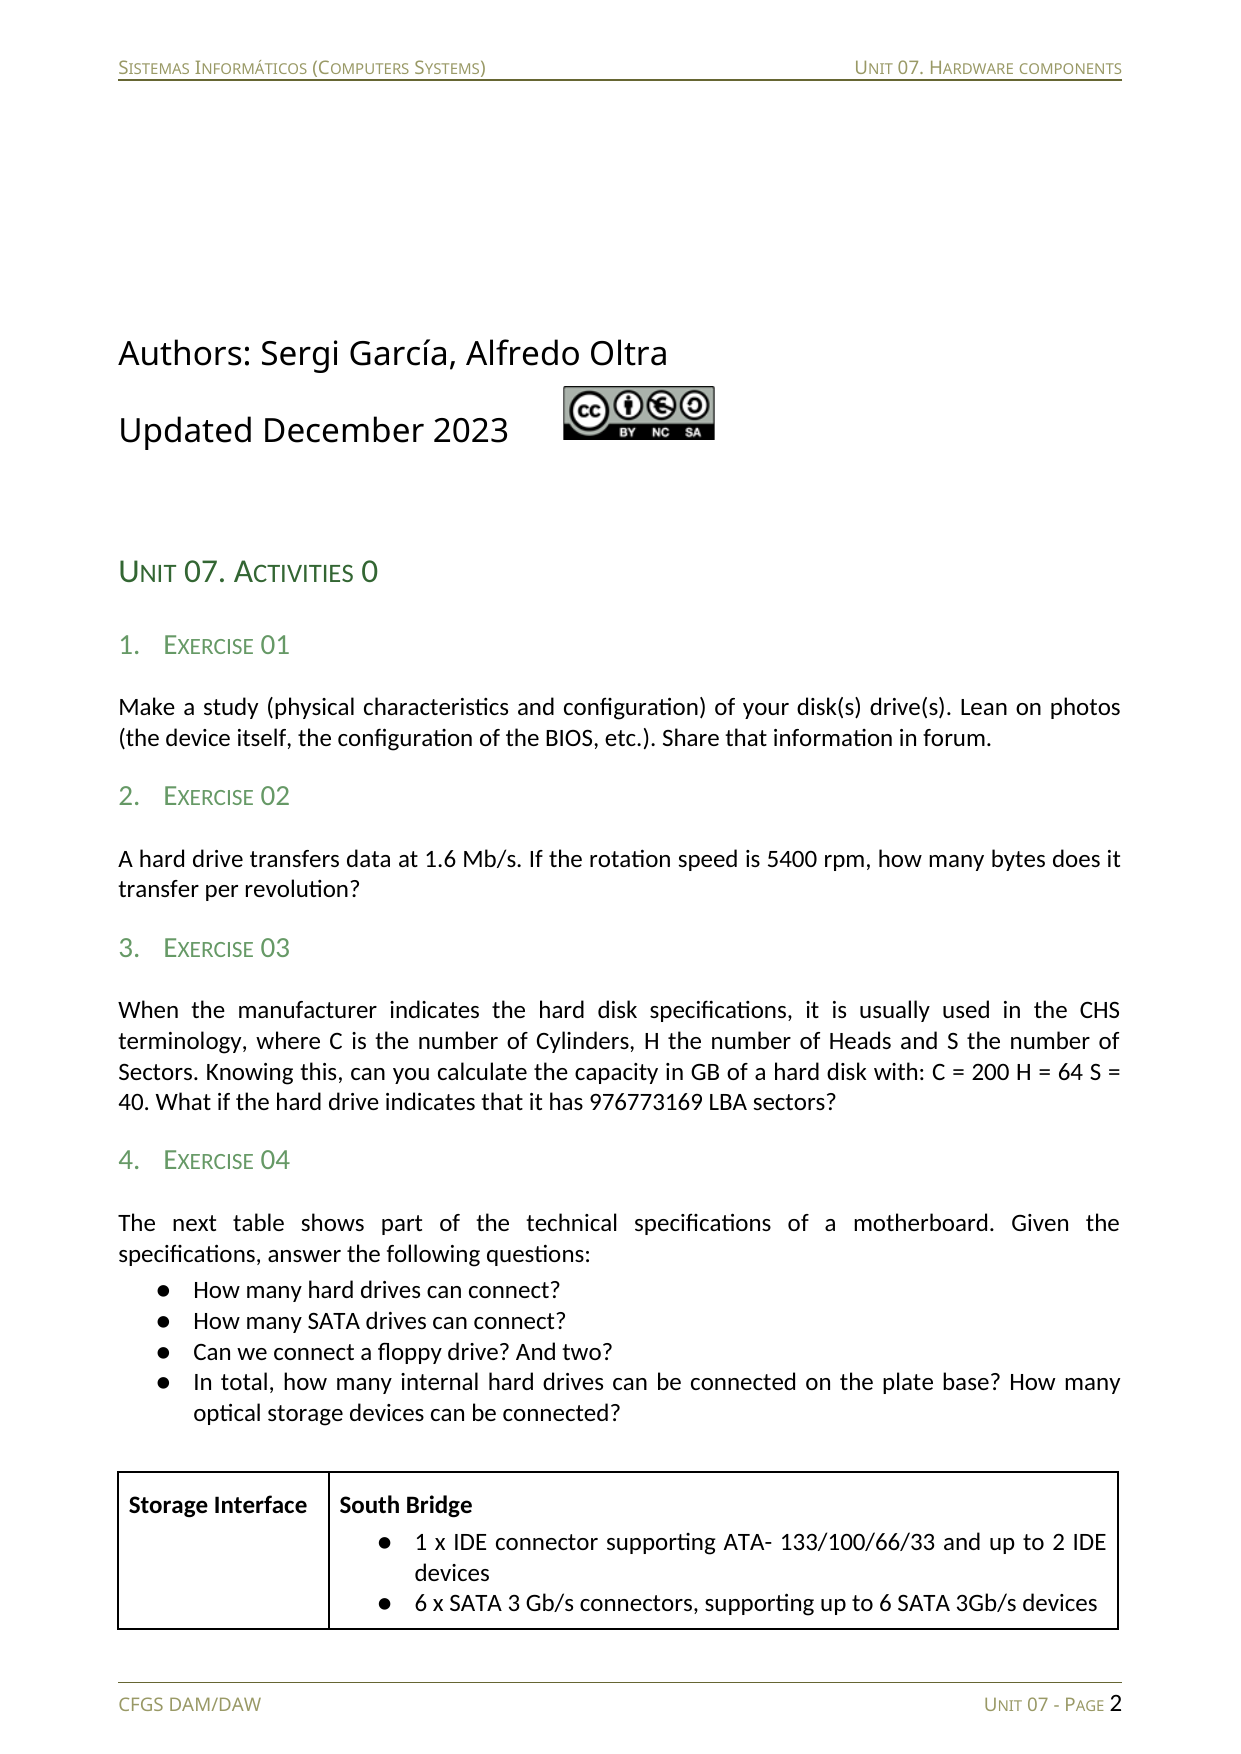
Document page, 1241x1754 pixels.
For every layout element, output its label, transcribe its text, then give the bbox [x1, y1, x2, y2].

text Unit 07. Activities 0 [118, 550, 1122, 591]
text Authors: Sergi García, Alfredo Oltra [118, 329, 1122, 375]
list How many SATA drives can connect? [156, 1305, 1122, 1336]
text The next table shows part of the technical specifications of a motherboard. Given the specifications, answer the following questions: [118, 1207, 1122, 1268]
table_header South Bridge 1 x IDE connector supporting ATA- 133/100/66/33 and up to 2 IDE devices 6 x SATA 3 Gb/s connectors, supporting up to 6 SATA 3Gb/s devices Support for SATA RAID 0, RAID 1 and RAID 10 ITE IT8720 chip 1 x floppy disk drive connector, supporting up to 1 floppy disk drive [330, 1473, 1117, 1628]
text Updated December 2023 [118, 407, 1122, 453]
list How many hard drives can connect? [156, 1275, 1122, 1305]
table_header Storage Interface [119, 1473, 328, 1628]
picture [563, 386, 715, 440]
text A hard drive transfers data at 1.6 Mb/s. If the rotation speed is 5400 rpm, how many bytes does it transfer per revolution? [118, 843, 1122, 904]
subtitle Exercise 03 [118, 929, 1122, 964]
subtitle Exercise 04 [118, 1141, 1122, 1177]
text When the manufacturer indicates the hard disk specifications, it is usually used in the CHS terminology, where C is the number of Cylinders, H the number of Heads and S the number of Sectors. Knowing this, can you calculate the capacity in GB of a hard disk with: C = 200 H = 64 S = 40. What if the hard drive indicates that it has 976773169 LBA sectors? [118, 994, 1122, 1117]
list In total, how many internal hard drives can be connected on the plate base? How many optical storage devices can be connected? [156, 1366, 1122, 1427]
subtitle Exercise 02 [118, 777, 1122, 813]
text Make a study (physical characteristics and configuration) of your disk(s) drive(s). Lean on photos (the device itself, the configuration of the BIOS, etc.). Share that information in forum. [118, 691, 1122, 752]
list Can we connect a floppy drive? And two? [156, 1336, 1122, 1366]
subtitle Exercise 01 [118, 626, 1122, 661]
